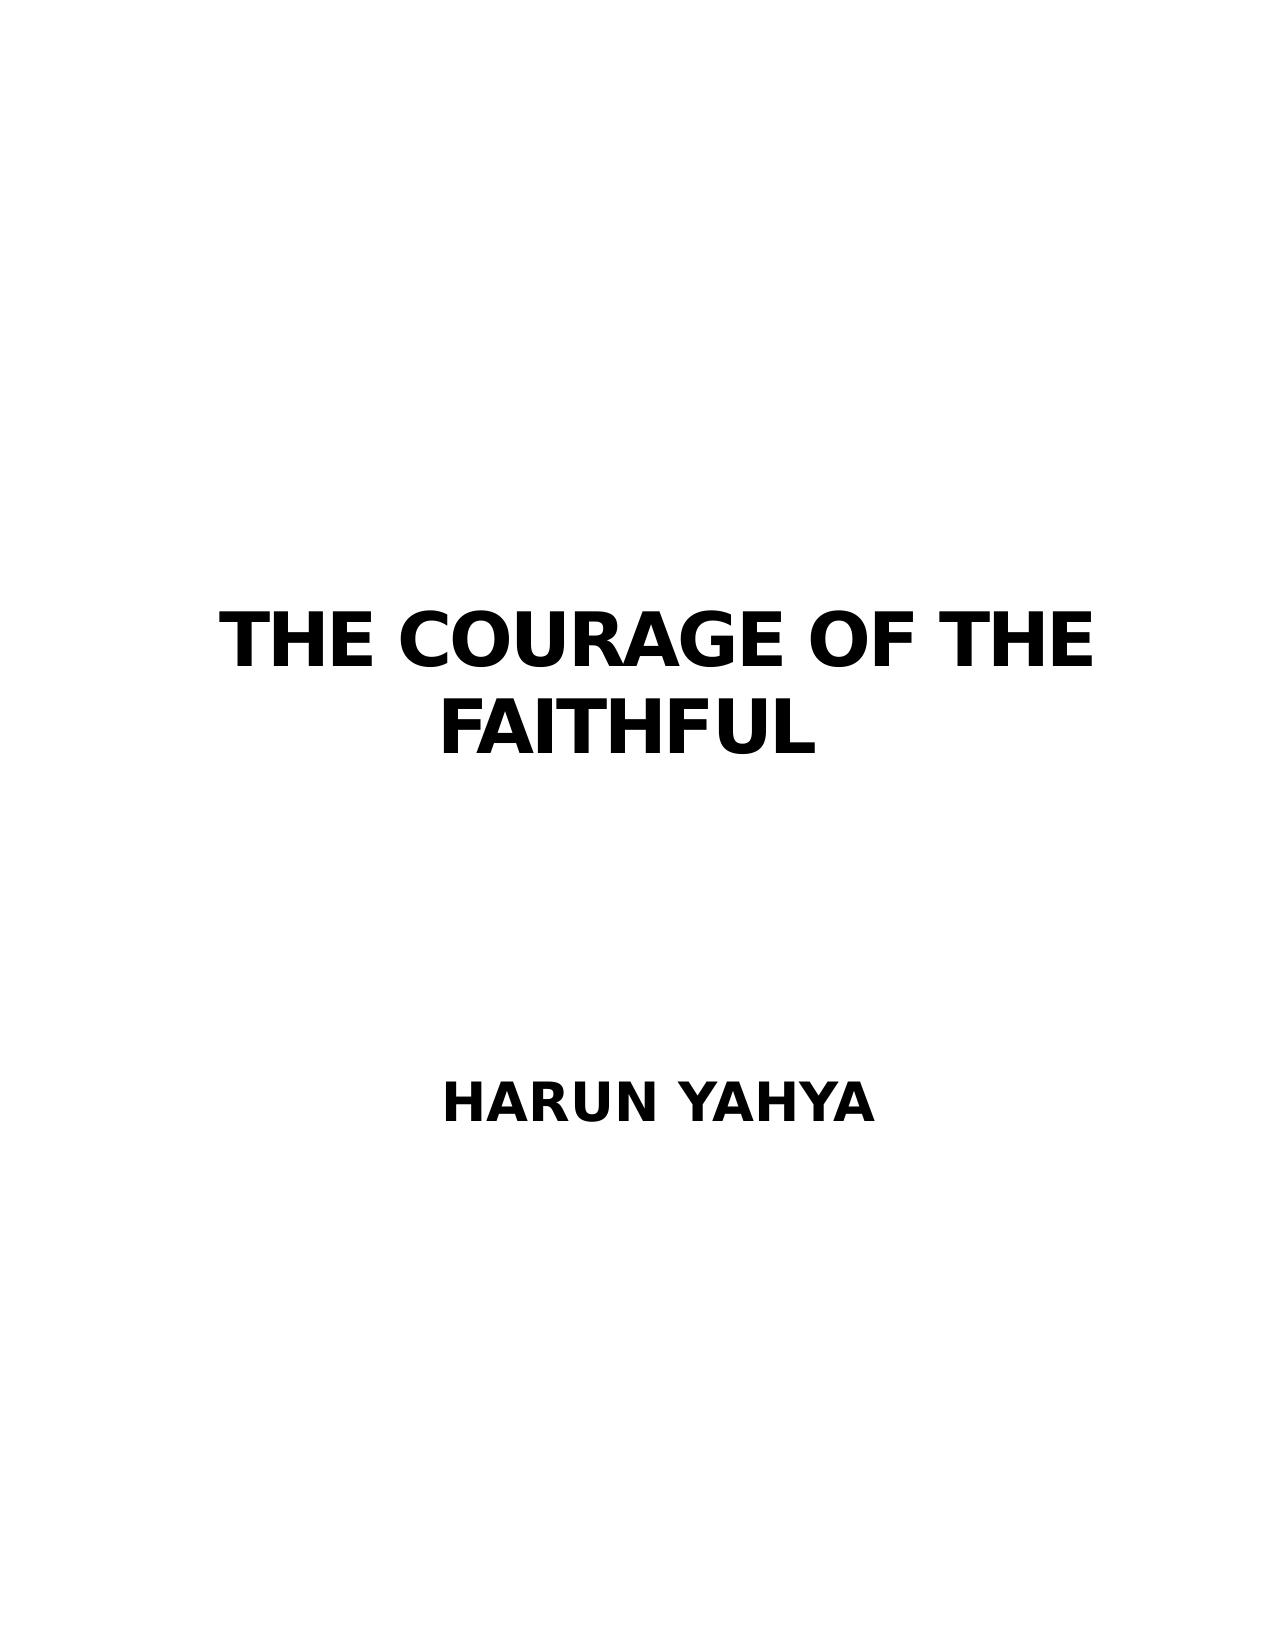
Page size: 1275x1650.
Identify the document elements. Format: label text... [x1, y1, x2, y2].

text HARUN YAHYA [112, 1071, 1145, 1134]
text THE COURAGE OF THE FAITHFUL [112, 597, 1145, 771]
